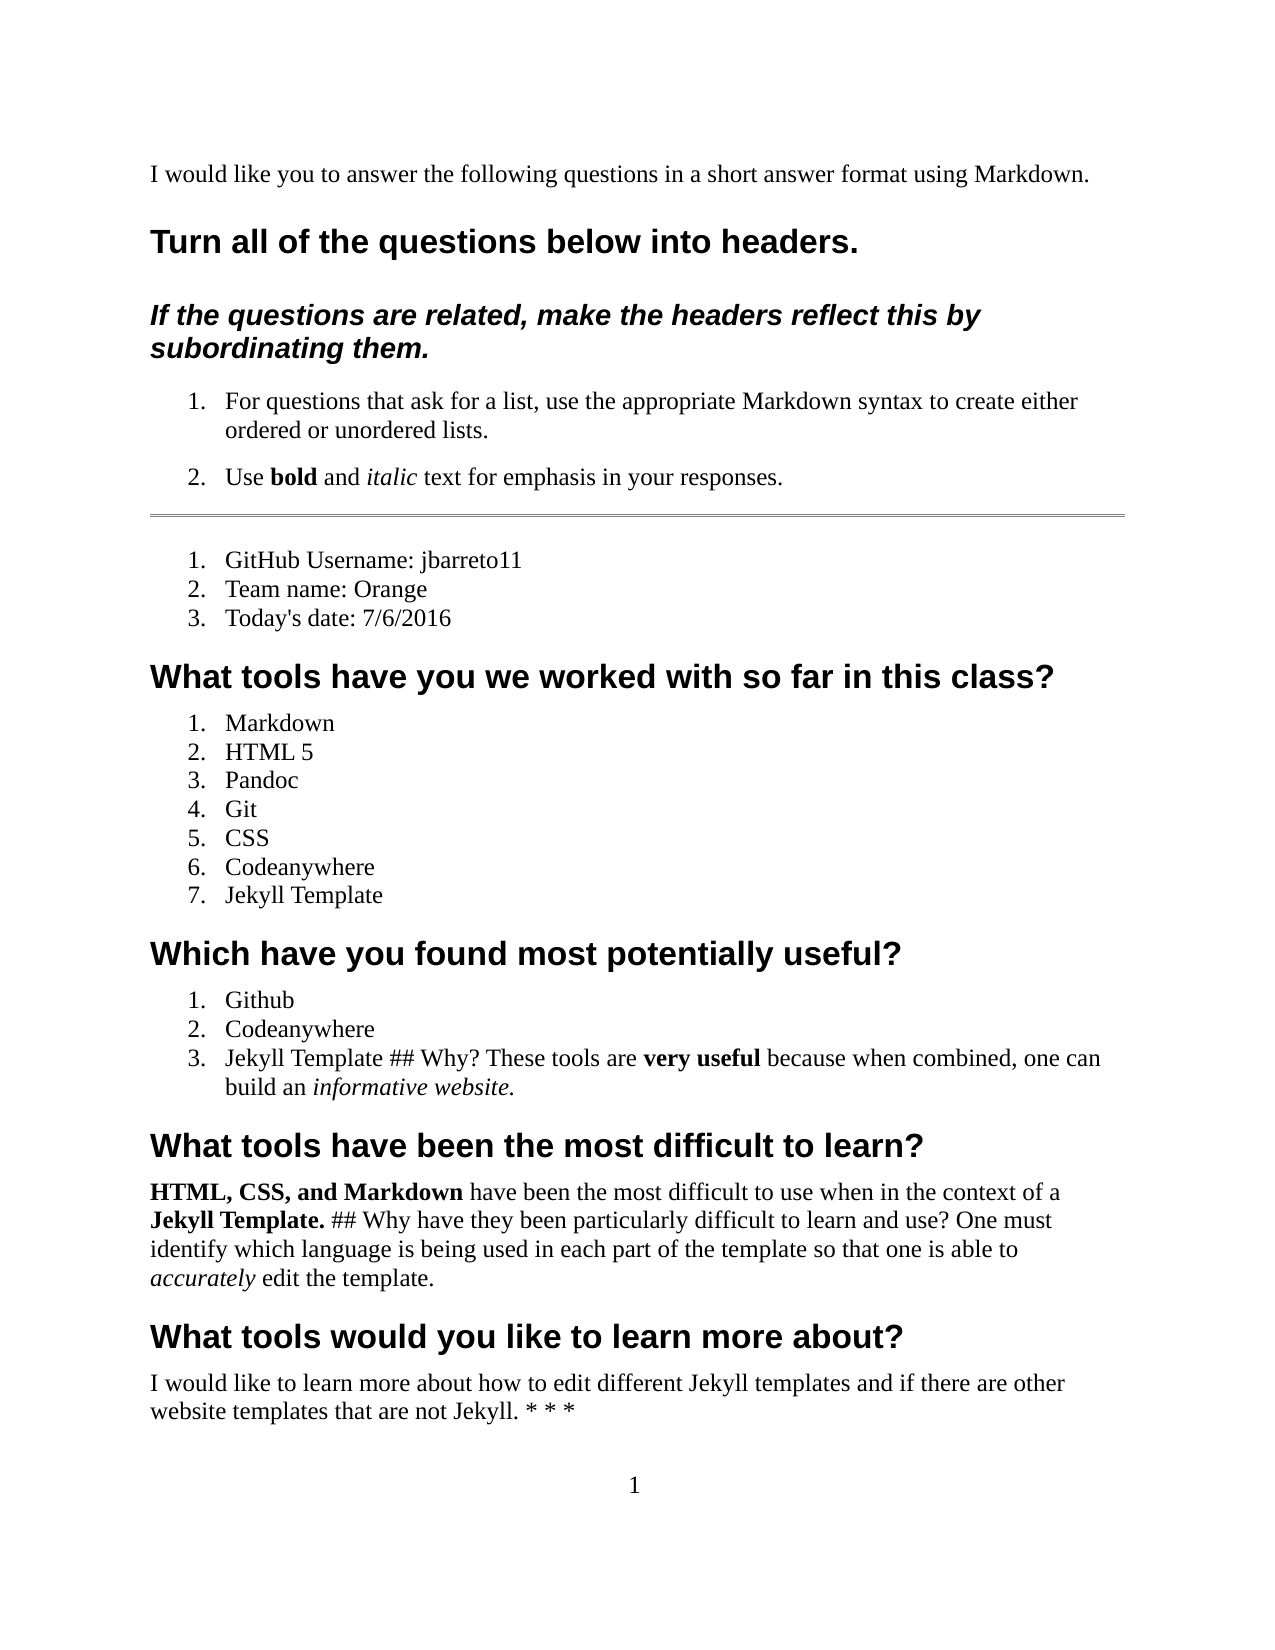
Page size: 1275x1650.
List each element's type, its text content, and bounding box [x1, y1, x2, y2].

list Markdown [187, 708, 1125, 737]
list Jekyll Template ## Why? These tools are very useful because when combined, one can build an informative website. [187, 1043, 1125, 1100]
text I would like you to answer the following questions in a short answer format using Markdown. [150, 159, 1125, 188]
list Github [187, 985, 1125, 1014]
subtitle Turn all of the questions below into headers. [150, 222, 1125, 260]
list CSS [187, 823, 1125, 852]
list For questions that ask for a list, use the appropriate Markdown syntax to create either ordered or unordered lists. [187, 386, 1125, 444]
text HTML, CSS, and Markdown have been the most difficult to use when in the context of a Jekyll Template. ## Why have they been particularly difficult to learn and use? One must identify which language is being used in each part of the template so that one is able to accurately edit the template. [150, 1177, 1125, 1292]
list Today's date: 7/6/2016 [187, 603, 1125, 632]
list Team name: Orange [187, 574, 1125, 603]
list Git [187, 794, 1125, 823]
text I would like to learn more about how to edit different Jekyll templates and if there are other website templates that are not Jekyll. * * * [150, 1368, 1125, 1425]
list Jekyll Template [187, 881, 1125, 909]
subtitle Which have you found most potentially useful? [150, 934, 1125, 973]
list Codeanywhere [187, 852, 1125, 881]
list Codeanywhere [187, 1014, 1125, 1043]
subtitle What tools have you we worked with so far in this class? [150, 657, 1125, 696]
list Pandoc [187, 766, 1125, 794]
subtitle What tools would you like to learn more about? [150, 1317, 1125, 1355]
list Use bold and italic text for emphasis in your responses. [187, 462, 1125, 491]
subtitle What tools have been the most difficult to learn? [150, 1125, 1125, 1164]
subtitle If the questions are related, make the headers reflect this by subordinating them. [150, 298, 1125, 365]
list GitHub Username: jbarreto11 [187, 546, 1125, 574]
list HTML 5 [187, 737, 1125, 766]
